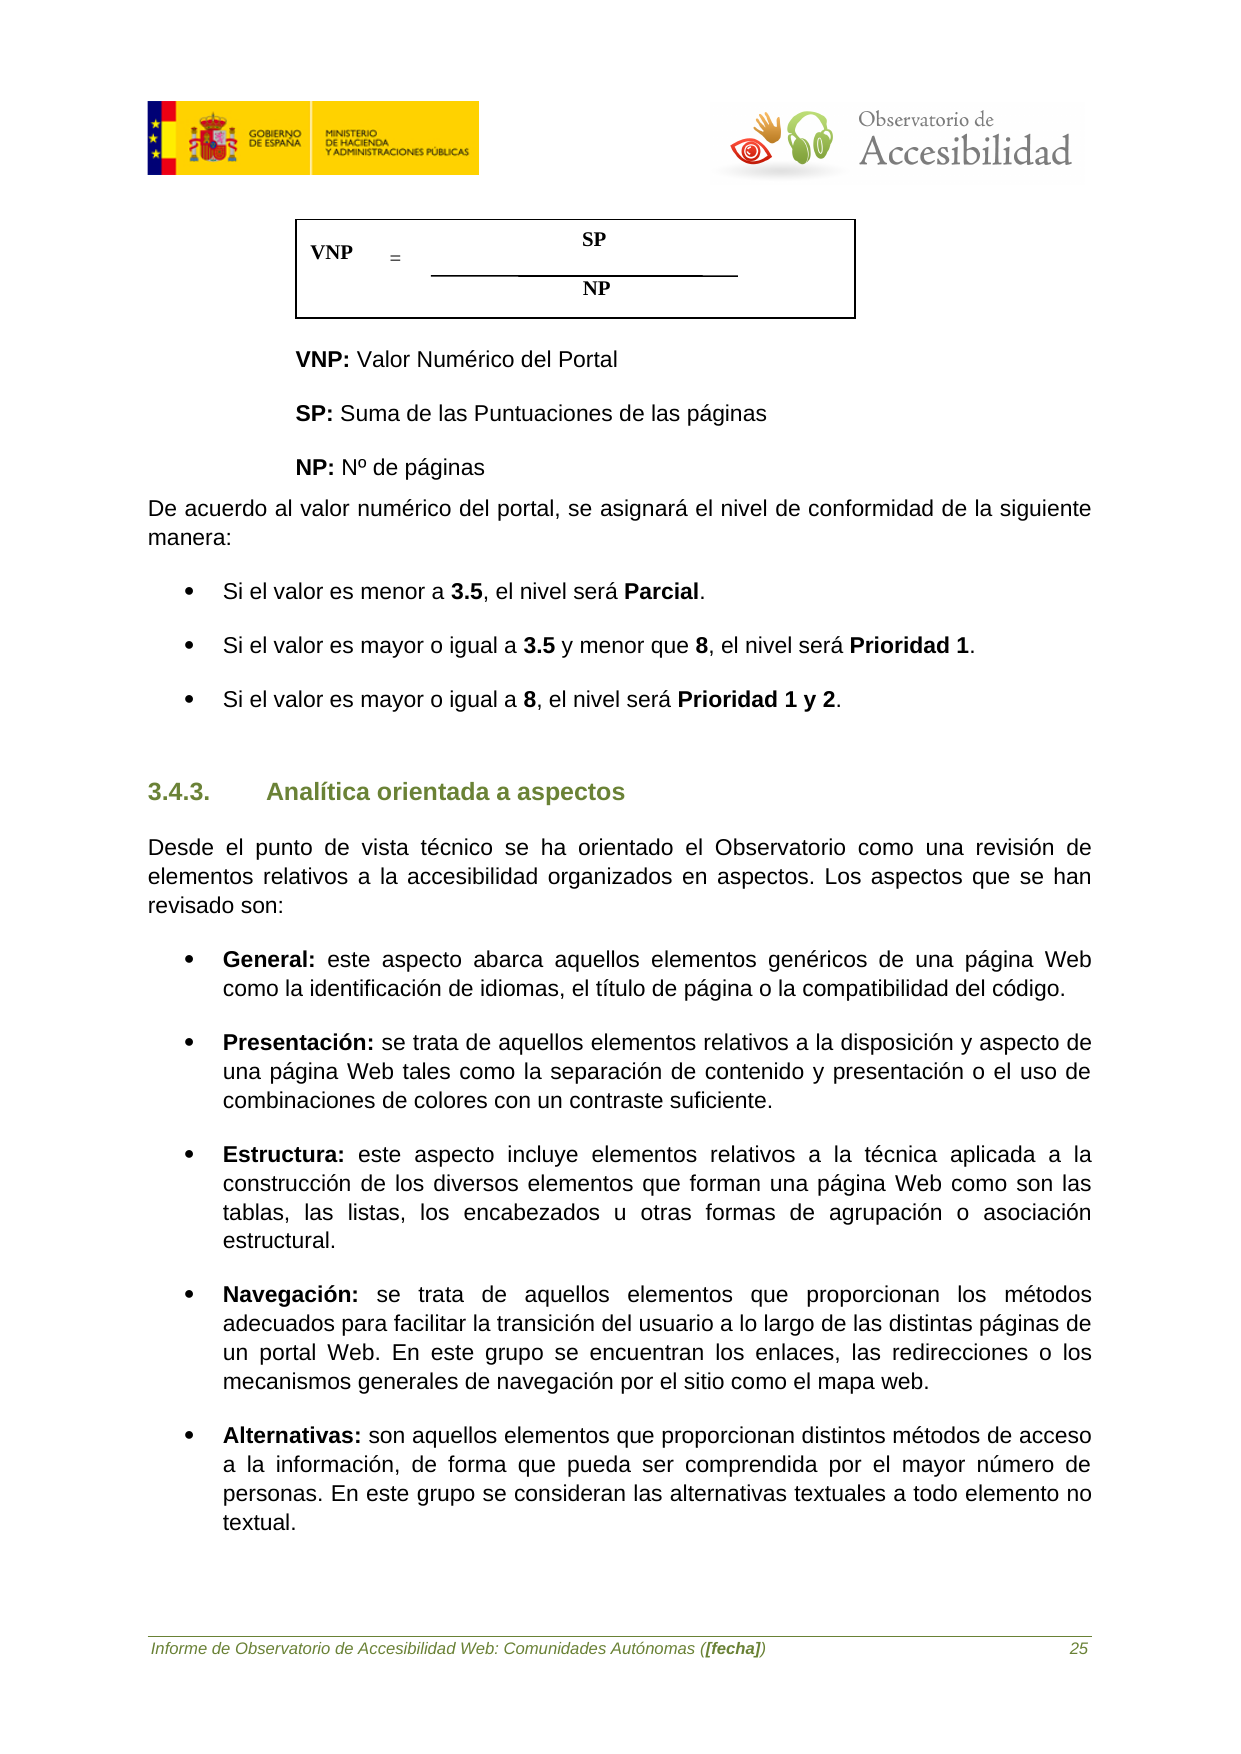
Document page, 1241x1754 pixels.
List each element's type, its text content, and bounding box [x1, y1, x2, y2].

list Estructura: este aspecto incluye elementos relativos a la técnica aplicada a la construcción de los diversos elementos que forman una página Web como son las tablas, las listas, los encabezados u otras formas de agrupación o asociación estructural. [185, 1141, 1092, 1254]
picture [710, 102, 1086, 185]
list Si el valor es menor a 3.5, el nivel será Parcial. [185, 578, 1092, 604]
list Si el valor es mayor o igual a 3.5 y menor que 8, el nivel será Prioridad 1. [185, 632, 1092, 658]
list Si el valor es mayor o igual a 8, el nivel será Prioridad 1 y 2. [185, 686, 1092, 712]
list Navegación: se trata de aquellos elementos que proporcionan los métodos adecuados para facilitar la transición del usuario a lo largo de las distintas páginas de un portal Web. En este grupo se encuentran los enlaces, las redirecciones o los mecanismos generales de navegación por el sitio como el mapa web. [185, 1281, 1092, 1395]
list General: este aspecto abarca aquellos elementos genéricos de una página Web como la identificación de idiomas, el título de página o la compatibilidad del código. [185, 946, 1092, 1001]
list Alternativas: son aquellos elementos que proporcionan distintos métodos de acceso a la información, de forma que pueda ser comprendida por el mayor número de personas. En este grupo se consideran las alternativas textuales a todo elemento no textual. [185, 1422, 1092, 1536]
picture [147, 101, 479, 175]
text NP: Nº de páginas [295, 454, 1092, 480]
text De acuerdo al valor numérico del portal, se asignará el nivel de conformidad de la siguiente manera: [148, 495, 1092, 550]
subtitle Analítica orientada a aspectos [148, 777, 1092, 806]
list Presentación: se trata de aquellos elementos relativos a la disposición y aspecto de una página Web tales como la separación de contenido y presentación o el uso de combinaciones de colores con un contraste suficiente. [185, 1029, 1092, 1113]
text SP: Suma de las Puntuaciones de las páginas [295, 400, 1092, 426]
text Desde el punto de vista técnico se ha orientado el Observatorio como una revisión de elementos relativos a la accesibilidad organizados en aspectos. Los aspectos que se han revisado son: [148, 834, 1092, 918]
text VNP: Valor Numérico del Portal [295, 346, 1092, 372]
